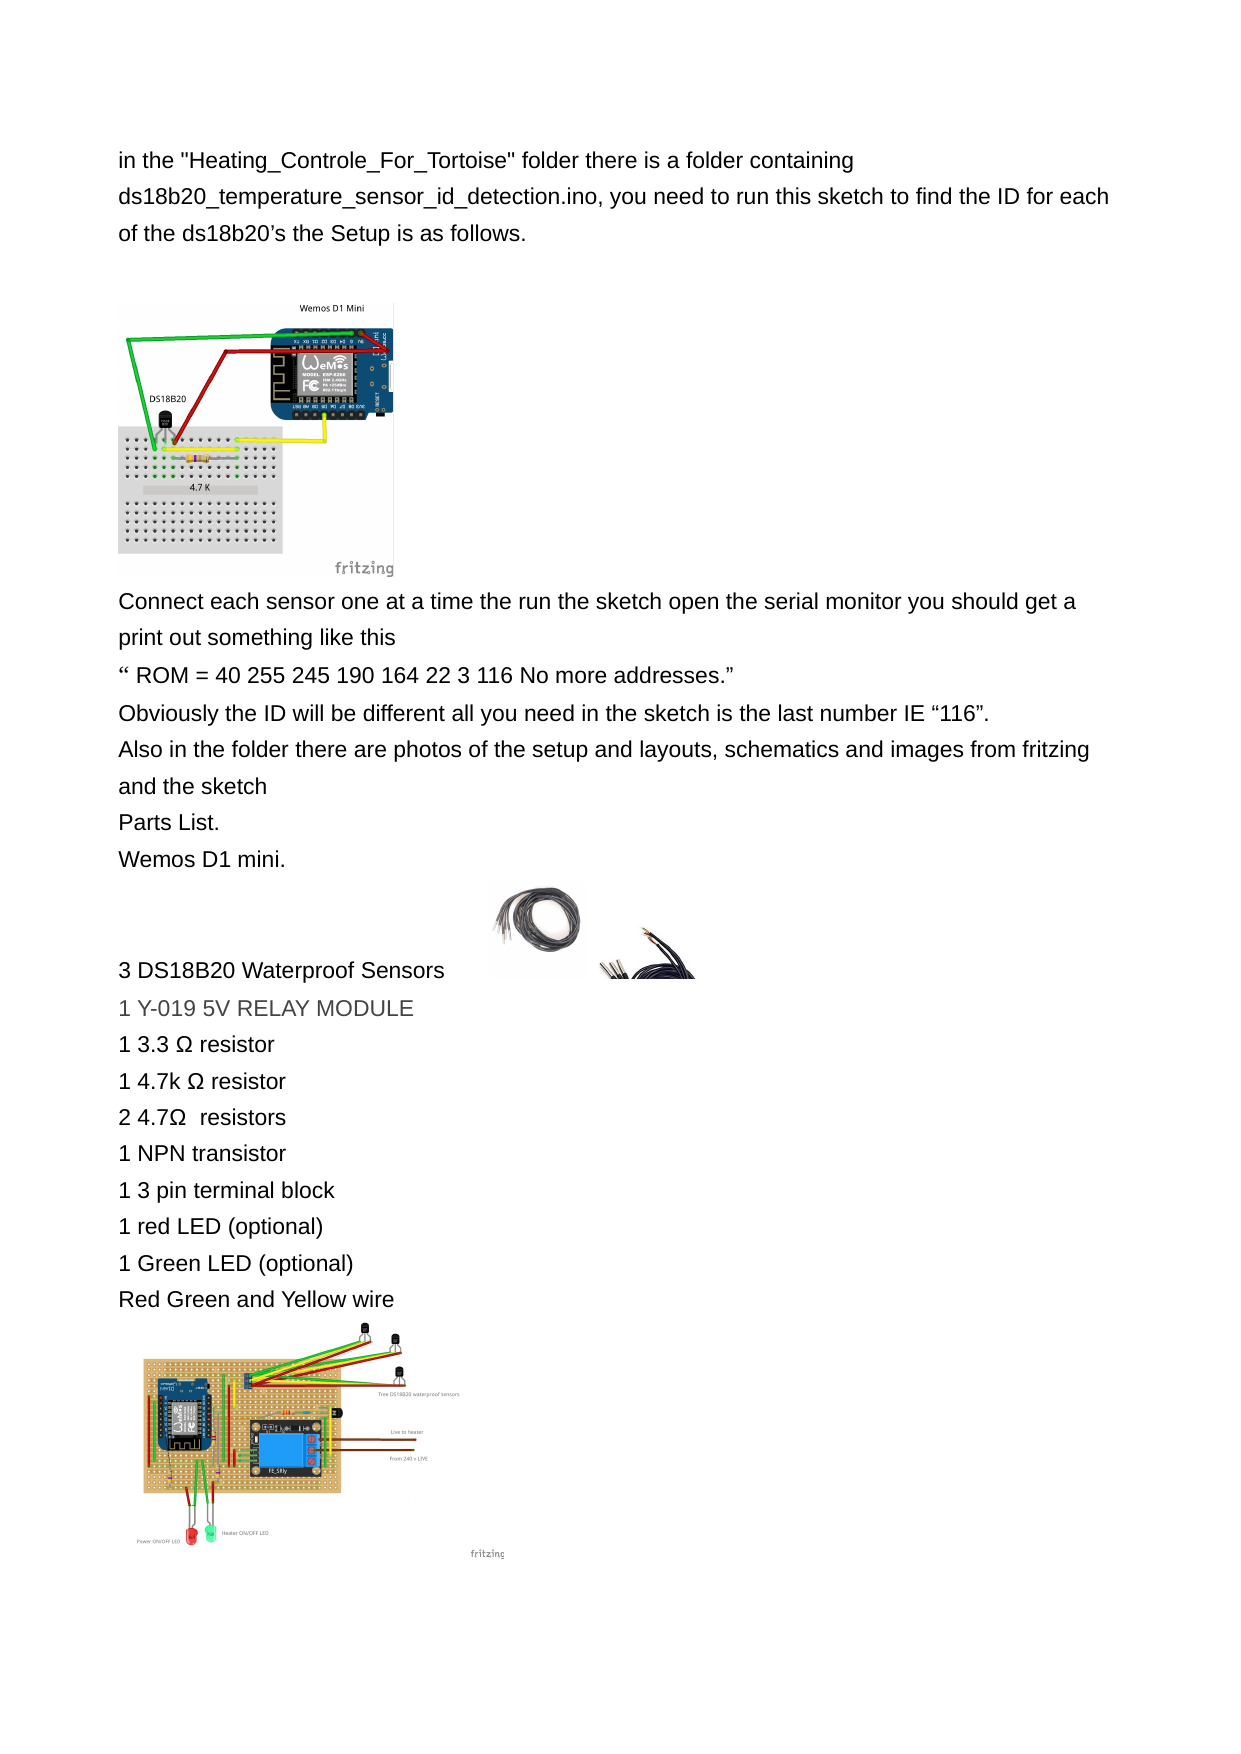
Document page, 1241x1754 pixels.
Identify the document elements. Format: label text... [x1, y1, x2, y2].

text Red Green and Yellow wire [118, 1286, 1122, 1312]
picture [489, 881, 587, 979]
text Connect each sensor one at a time the run the sketch open the serial monitor you should get a print out something like this [118, 588, 1122, 651]
text Also in the folder there are photos of the setup and layouts, schematics and images from fritzing and the sketch [118, 736, 1122, 799]
picture [598, 924, 701, 979]
text Wemos D1 mini. [118, 846, 1122, 872]
text 1 NPN transistor [118, 1140, 1122, 1167]
text “ ROM = 40 255 245 190 164 22 3 116 No more addresses.” [118, 661, 1122, 689]
text 3 DS18B20 Waterproof Sensors [118, 882, 1122, 984]
text 1 4.7k Ω resistor [118, 1068, 1122, 1094]
text 1 red LED (optional) [118, 1213, 1122, 1239]
text 1 Green LED (optional) [118, 1249, 1122, 1276]
text Obviously the ID will be different all you need in the sketch is the last number IE “116”. [118, 700, 1122, 726]
text 1 Y-019 5V RELAY MODULE [118, 995, 1122, 1021]
picture [118, 303, 394, 577]
picture [118, 1322, 504, 1559]
text 1 3 pin terminal block [118, 1177, 1122, 1203]
text in the "Heating_Controle_For_Tortoise" folder there is a folder containing ds18b20_temperature_sensor_id_detection.ino, you need to run this sketch to find the ID for each of the ds18b20’s the Setup is as follows. [118, 147, 1122, 246]
text 1 3.3 Ω resistor [118, 1031, 1122, 1058]
text Parts List. [118, 809, 1122, 836]
text 2 4.7Ω resistors [118, 1104, 1122, 1130]
